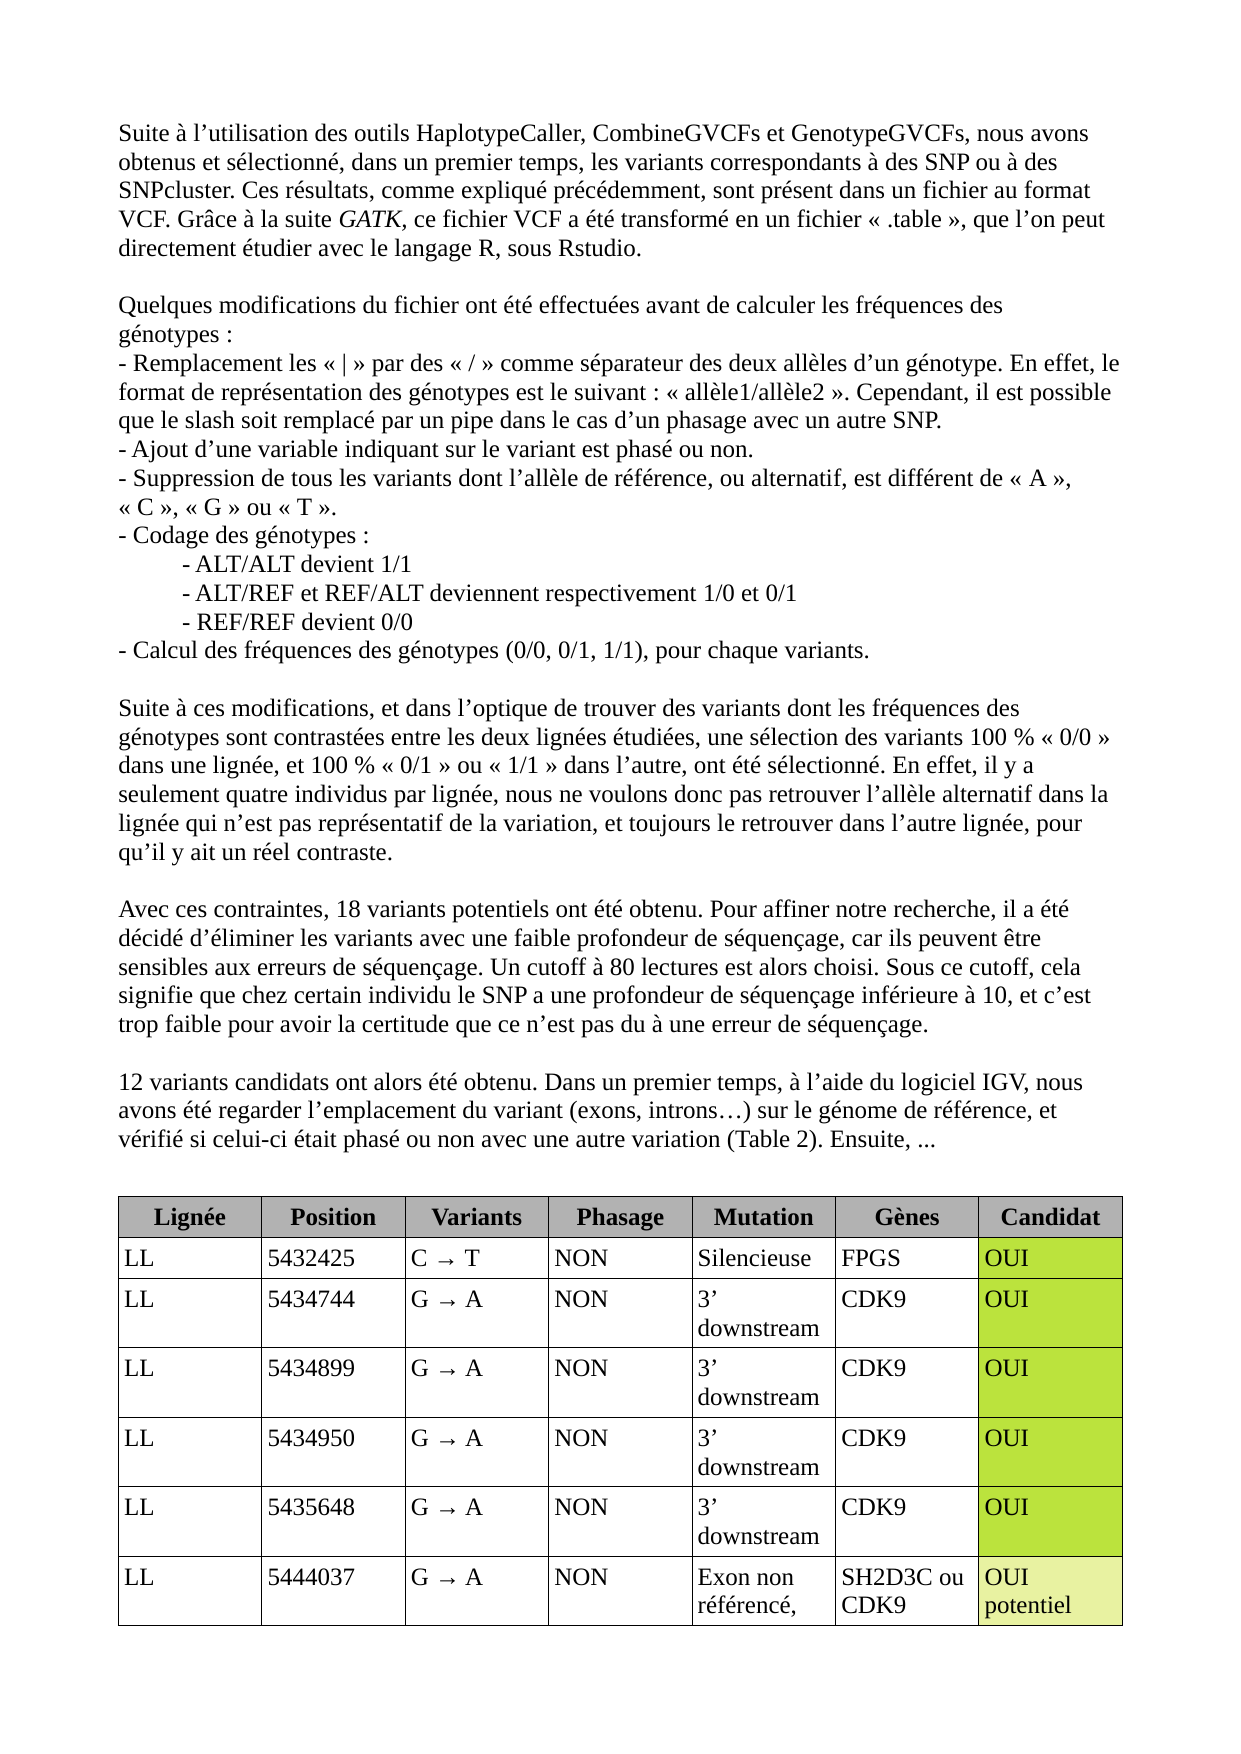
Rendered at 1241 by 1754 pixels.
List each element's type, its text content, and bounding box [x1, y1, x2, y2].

text - Calcul des fréquences des génotypes (0/0, 0/1, 1/1), pour chaque variants. [118, 636, 1122, 664]
table_cell G → A [406, 1487, 548, 1556]
text Quelques modifications du fichier ont été effectuées avant de calculer les fréquences des génotypes : [118, 291, 1122, 348]
table_cell LL [119, 1487, 261, 1556]
table_header Candidat [979, 1197, 1122, 1237]
table_cell 3’ downstream [693, 1348, 835, 1417]
table_cell G → A [406, 1557, 548, 1625]
text - Remplacement les « | » par des « / » comme séparateur des deux allèles d’un génotype. En effet, le format de représentation des génotypes est le suivant : « allèle1/allèle2 ». Cependant, il est possible que le slash soit remplacé par un pipe dans le cas d’un phasage avec un autre SNP. [118, 348, 1122, 434]
table_cell Silencieuse [693, 1238, 835, 1278]
table_header Variants [406, 1197, 548, 1237]
table_cell OUI [979, 1279, 1122, 1347]
table_cell OUI [979, 1348, 1122, 1417]
table_cell Exon non référencé, [693, 1557, 835, 1625]
text - ALT/ALT devient 1/1 [118, 549, 1122, 578]
table_cell CDK9 [836, 1348, 978, 1417]
table_cell 5432425 [262, 1238, 405, 1278]
table_cell OUI potentiel [979, 1557, 1122, 1625]
table_cell 3’ downstream [693, 1487, 835, 1556]
table_cell 5444037 [262, 1557, 405, 1625]
table_header Phasage [549, 1197, 692, 1237]
text 12 variants candidats ont alors été obtenu. Dans un premier temps, à l’aide du logiciel IGV, nous avons été regarder l’emplacement du variant (exons, introns…) sur le génome de référence, et vérifié si celui-ci était phasé ou non avec une autre variation (Table 2). Ensuite, ... [118, 1067, 1122, 1153]
table_cell NON [549, 1418, 692, 1486]
table_header Lignée [119, 1197, 261, 1237]
table_cell NON [549, 1348, 692, 1417]
table_cell OUI [979, 1487, 1122, 1556]
table_cell G → A [406, 1279, 548, 1347]
table_cell LL [119, 1279, 261, 1347]
table_cell OUI [979, 1418, 1122, 1486]
table_cell NON [549, 1557, 692, 1625]
text - Codage des génotypes : [118, 521, 1122, 549]
table_cell 5434899 [262, 1348, 405, 1417]
table_cell 5434950 [262, 1418, 405, 1486]
table_cell LL [119, 1238, 261, 1278]
table_cell 3’ downstream [693, 1418, 835, 1486]
table_cell LL [119, 1557, 261, 1625]
table_cell LL [119, 1418, 261, 1486]
table_cell G → A [406, 1348, 548, 1417]
table_cell 5434744 [262, 1279, 405, 1347]
table_cell NON [549, 1238, 692, 1278]
table_cell C → T [406, 1238, 548, 1278]
table_cell NON [549, 1279, 692, 1347]
table_header Mutation [693, 1197, 835, 1237]
text - Ajout d’une variable indiquant sur le variant est phasé ou non. [118, 434, 1122, 463]
table_cell CDK9 [836, 1487, 978, 1556]
table_cell CDK9 [836, 1418, 978, 1486]
text Suite à l’utilisation des outils HaplotypeCaller, CombineGVCFs et GenotypeGVCFs, nous avons obtenus et sélectionné, dans un premier temps, les variants correspondants à des SNP ou à des SNPcluster. Ces résultats, comme expliqué précédemment, sont présent dans un fichier au format VCF. Grâce à la suite GATK, ce fichier VCF a été transformé en un fichier « .table », que l’on peut directement étudier avec le langage R, sous Rstudio. [118, 118, 1122, 262]
text Avec ces contraintes, 18 variants potentiels ont été obtenu. Pour affiner notre recherche, il a été décidé d’éliminer les variants avec une faible profondeur de séquençage, car ils peuvent être sensibles aux erreurs de séquençage. Un cutoff à 80 lectures est alors choisi. Sous ce cutoff, cela signifie que chez certain individu le SNP a une profondeur de séquençage inférieure à 10, et c’est trop faible pour avoir la certitude que ce n’est pas du à une erreur de séquençage. [118, 894, 1122, 1038]
table_cell FPGS [836, 1238, 978, 1278]
table_cell LL [119, 1348, 261, 1417]
text - REF/REF devient 0/0 [118, 607, 1122, 636]
text - ALT/REF et REF/ALT deviennent respectivement 1/0 et 0/1 [118, 578, 1122, 607]
table_cell 3’ downstream [693, 1279, 835, 1347]
text Suite à ces modifications, et dans l’optique de trouver des variants dont les fréquences des génotypes sont contrastées entre les deux lignées étudiées, une sélection des variants 100 % « 0/0 » dans une lignée, et 100 % « 0/1 » ou « 1/1 » dans l’autre, ont été sélectionné. En effet, il y a seulement quatre individus par lignée, nous ne voulons donc pas retrouver l’allèle alternatif dans la lignée qui n’est pas représentatif de la variation, et toujours le retrouver dans l’autre lignée, pour qu’il y ait un réel contraste. [118, 693, 1122, 866]
table_header Position [262, 1197, 405, 1237]
table_cell OUI [979, 1238, 1122, 1278]
table_cell SH2D3C ou CDK9 [836, 1557, 978, 1625]
text - Suppression de tous les variants dont l’allèle de référence, ou alternatif, est différent de « A », « C », « G » ou « T ». [118, 463, 1122, 521]
table_cell CDK9 [836, 1279, 978, 1347]
table_cell G → A [406, 1418, 548, 1486]
table_cell NON [549, 1487, 692, 1556]
table_cell 5435648 [262, 1487, 405, 1556]
table_header Gènes [836, 1197, 978, 1237]
